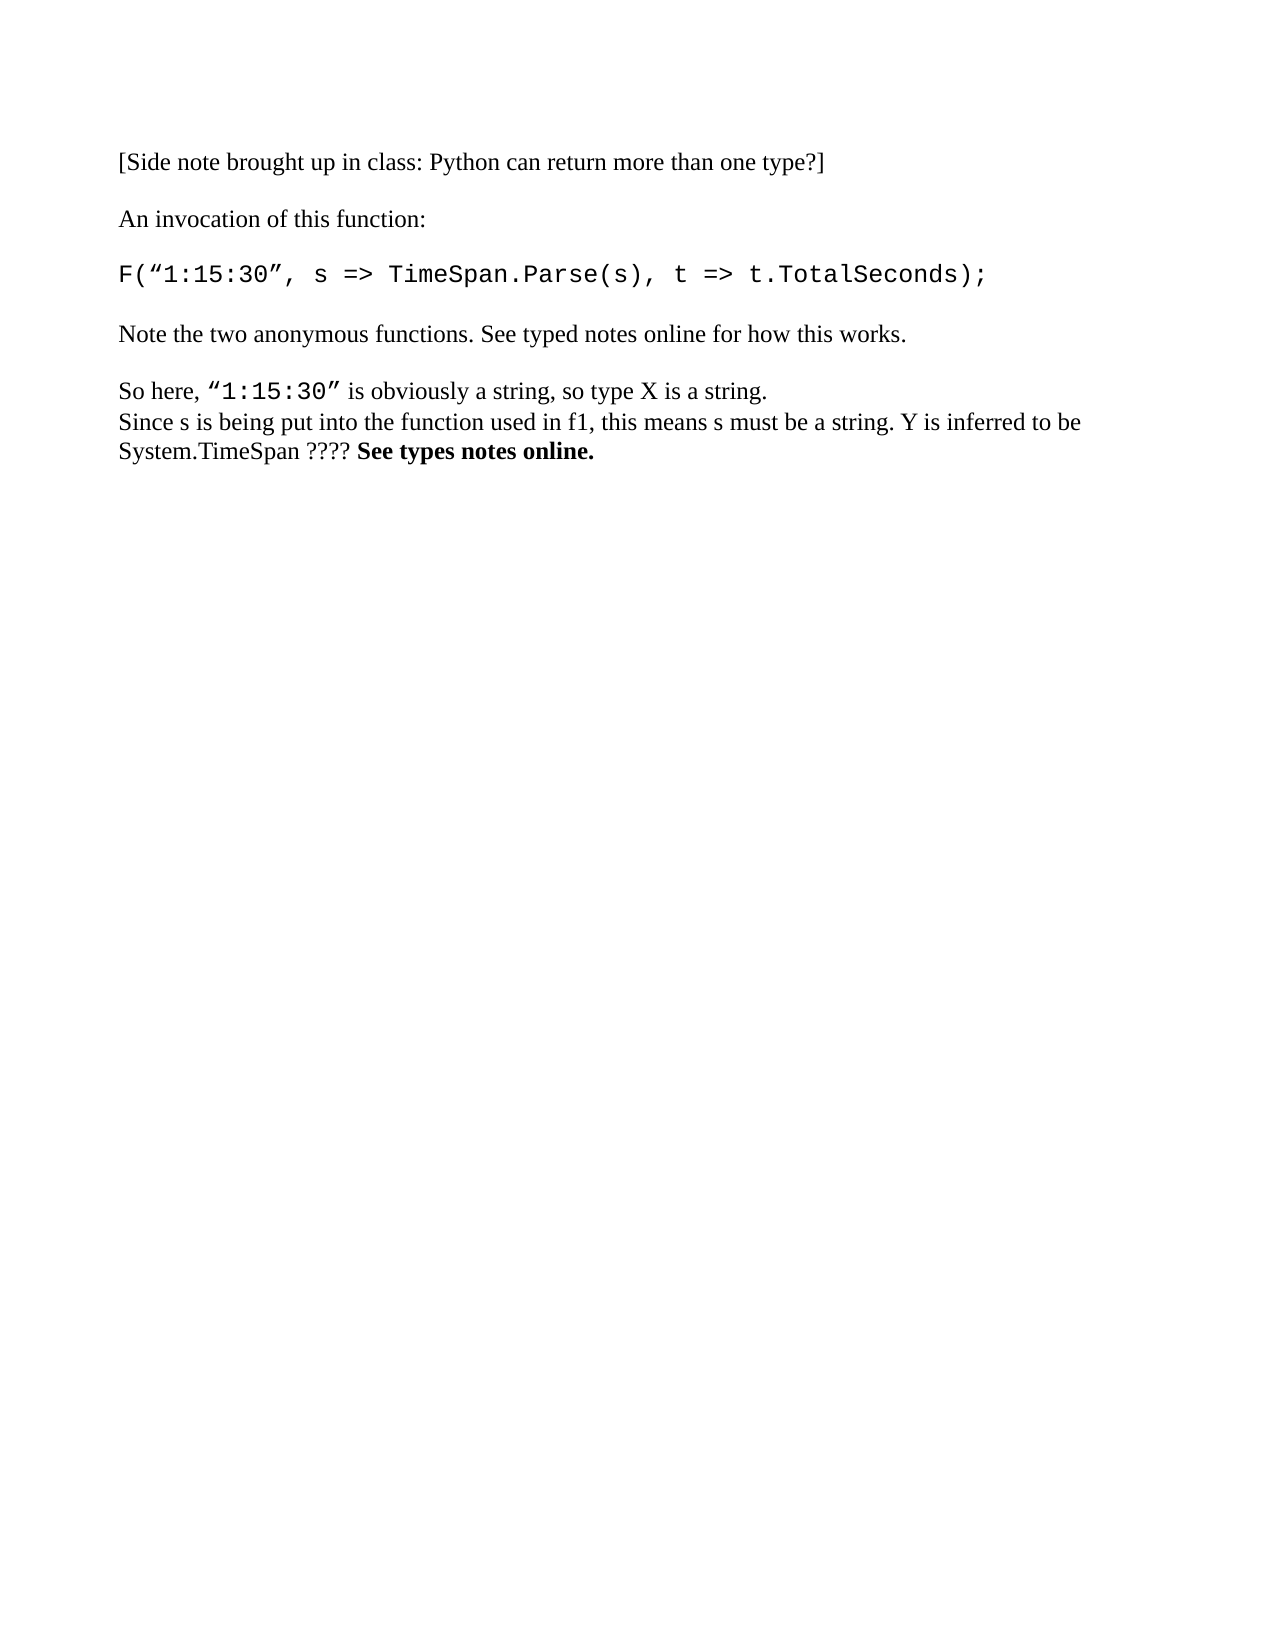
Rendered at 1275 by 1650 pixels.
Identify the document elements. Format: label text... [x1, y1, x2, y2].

text Since s is being put into the function used in f1, this means s must be a string. Y is inferred to be System.TimeSpan ???? See types notes online. [118, 407, 1157, 465]
text An invocation of this function: [118, 204, 1157, 233]
text So here, “1:15:30” is obviously a string, so type X is a string. [118, 376, 1157, 407]
text Note the two anonymous functions. See typed notes online for how this works. [118, 319, 1157, 348]
text [Side note brought up in class: Python can return more than one type?] [118, 147, 1157, 176]
text F(“1:15:30”, s => TimeSpan.Parse(s), t => t.TotalSeconds); [118, 262, 1157, 290]
